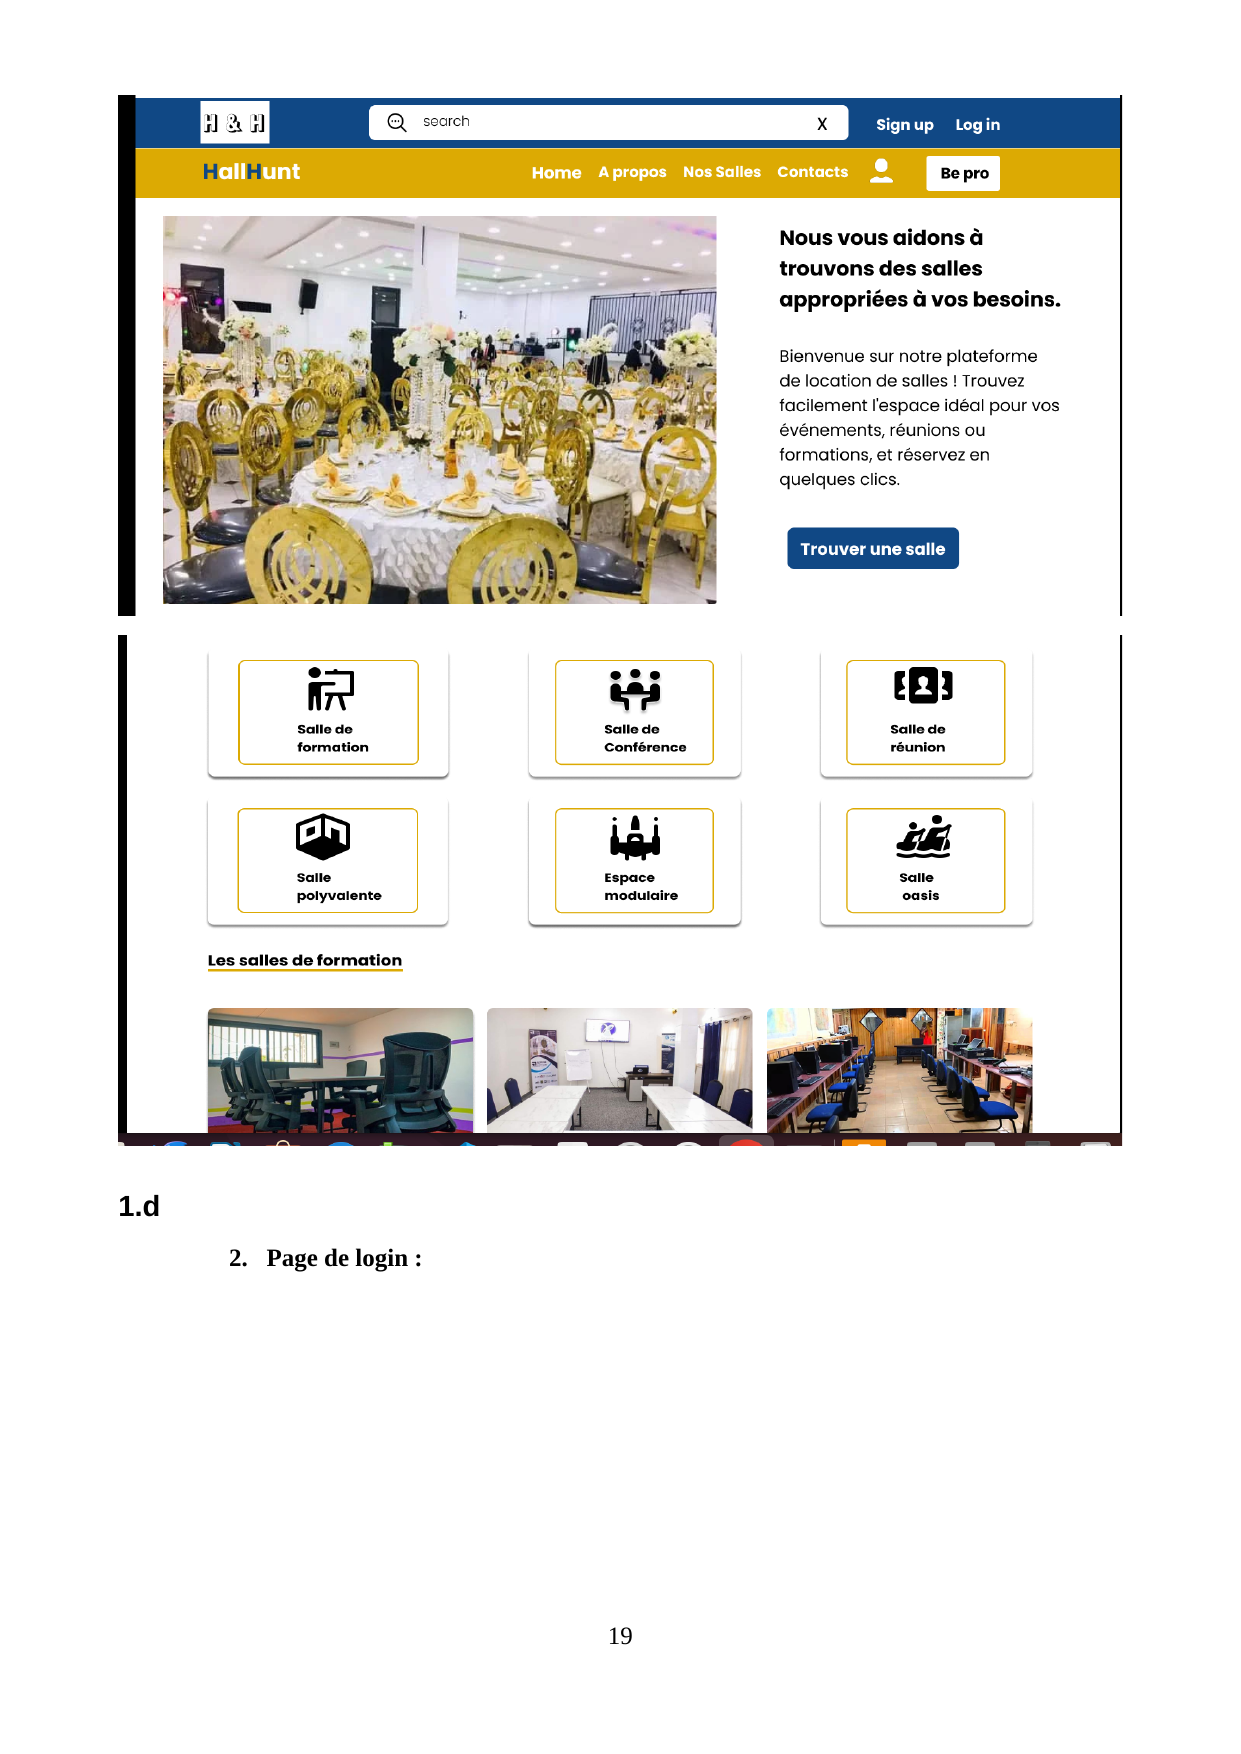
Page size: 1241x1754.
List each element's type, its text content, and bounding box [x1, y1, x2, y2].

list Page de login : [229, 1243, 1122, 1272]
